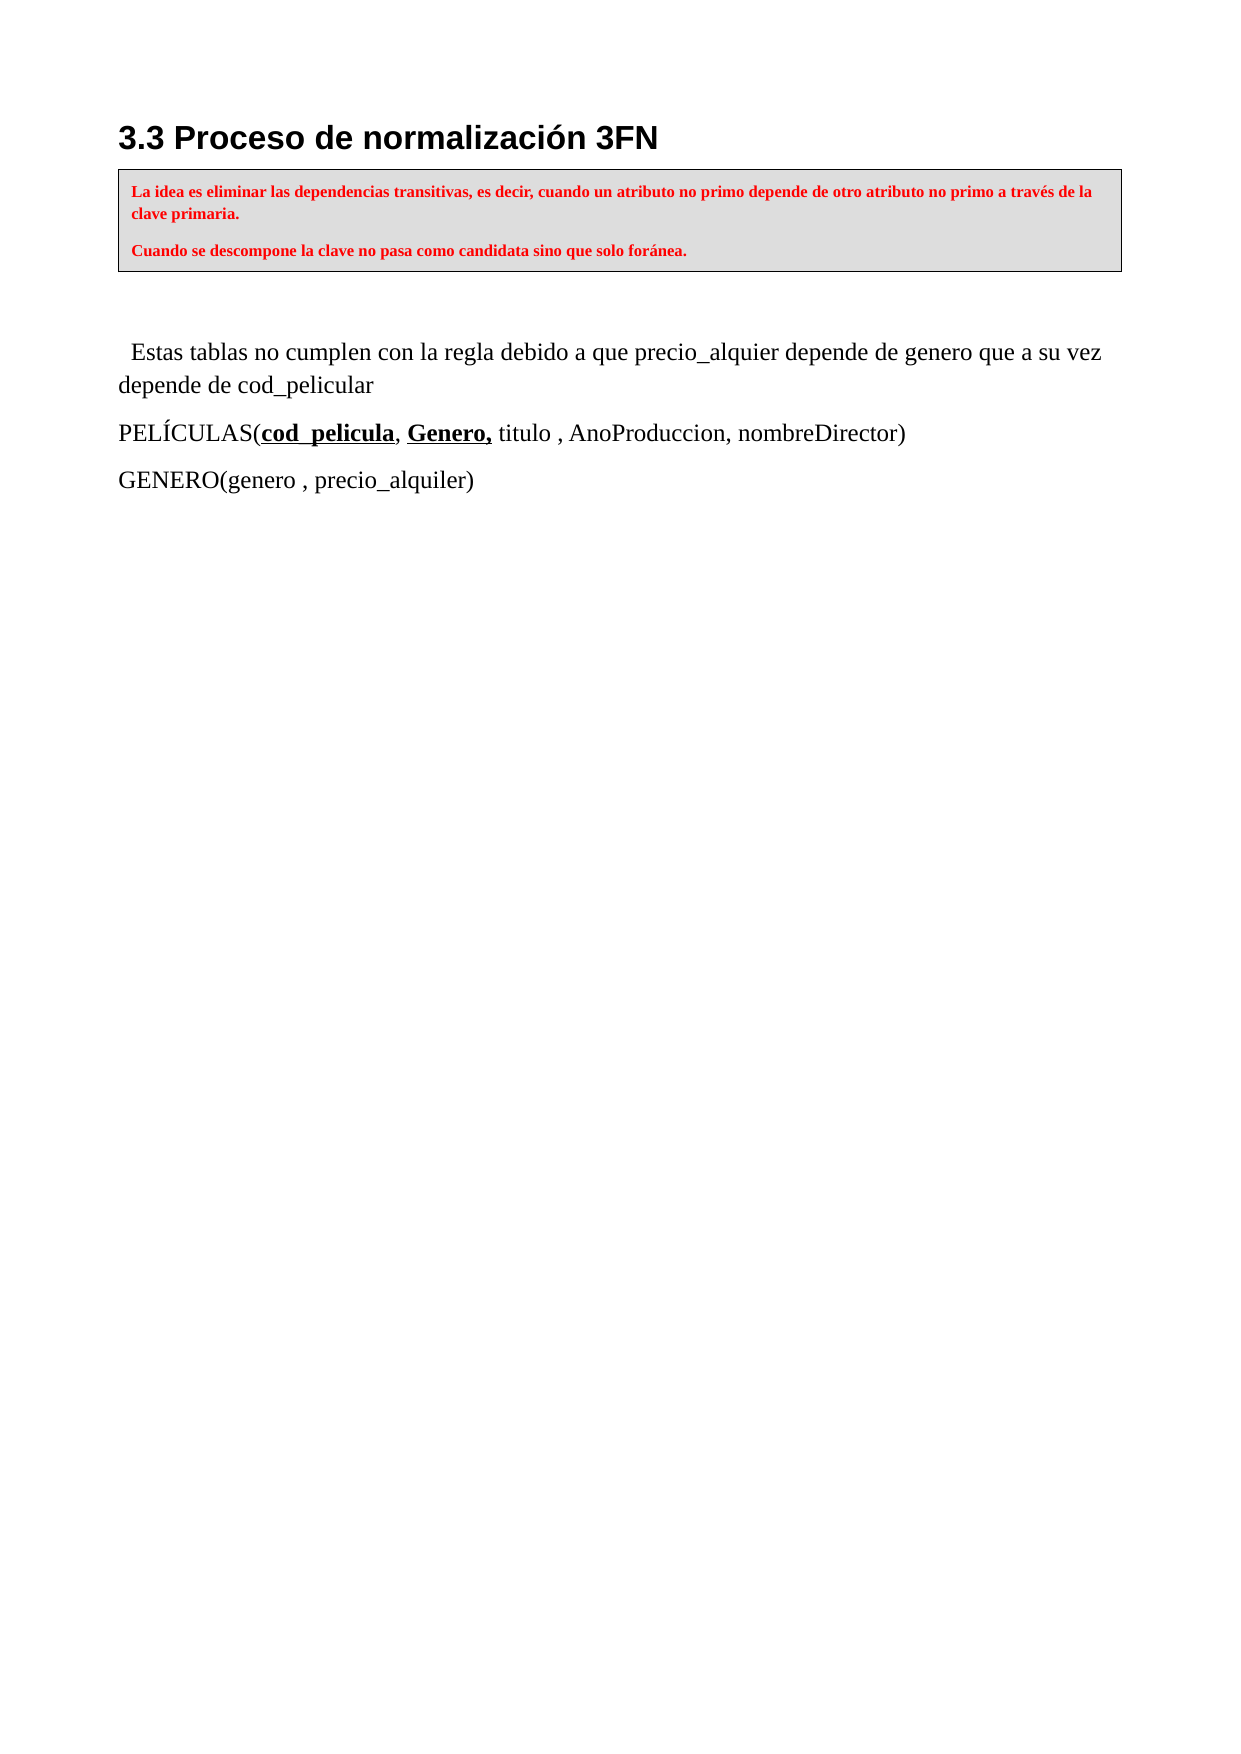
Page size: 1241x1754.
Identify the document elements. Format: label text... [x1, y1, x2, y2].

text Estas tablas no cumplen con la regla debido a que precio_alquier depende de genero que a su vez depende de cod_pelicular [118, 337, 1122, 399]
subtitle 3.3 Proceso de normalización 3FN [118, 118, 1122, 157]
text Cuando se descompone la clave no pasa como candidata sino que solo foránea. [119, 228, 1121, 271]
text GENERO(genero , precio_alquiler) [118, 466, 1122, 494]
text La idea es eliminar las dependencias transitivas, es decir, cuando un atributo no primo depende de otro atributo no primo a través de la clave primaria. [119, 170, 1121, 223]
text PELÍCULAS(cod_pelicula, Genero, titulo , AnoProduccion, nombreDirector) [118, 418, 1122, 447]
